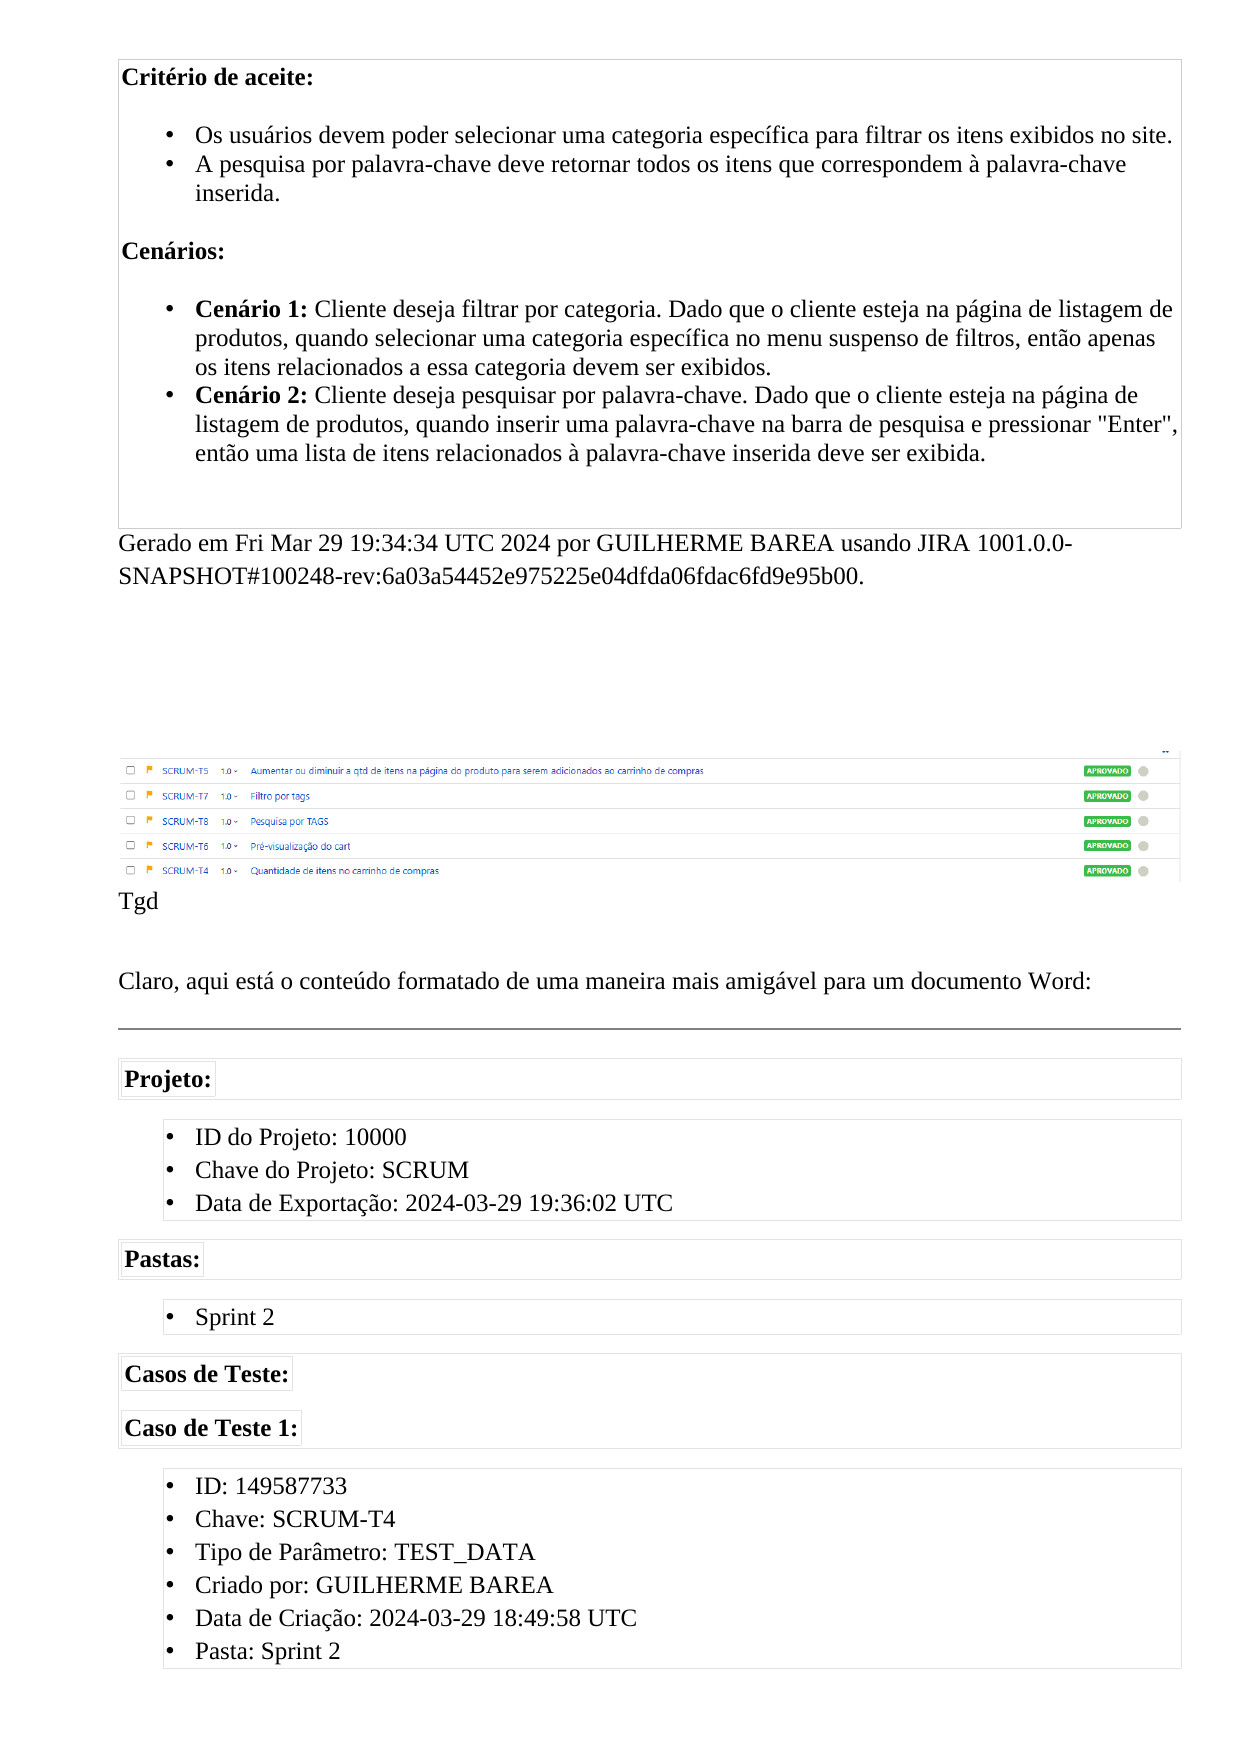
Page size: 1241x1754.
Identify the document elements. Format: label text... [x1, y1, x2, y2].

list Criado por: GUILHERME BAREA [164, 1567, 1181, 1599]
text Projeto: [119, 1059, 1181, 1099]
list Chave do Projeto: SCRUM [164, 1152, 1181, 1184]
text Gerado em Fri Mar 29 19:34:34 UTC 2024 por GUILHERME BAREA usando JIRA 1001.0.0-SNAPSHOT#100248-rev:6a03a54452e975225e04dfda06fdac6fd9e95b00. [118, 529, 1181, 590]
text Caso de Teste 1: [119, 1407, 1181, 1448]
list Data de Exportação: 2024-03-29 19:36:02 UTC [164, 1185, 1181, 1220]
list Data de Criação: 2024-03-29 18:49:58 UTC [164, 1600, 1181, 1632]
list ID do Projeto: 10000 [164, 1120, 1181, 1151]
list Tipo de Parâmetro: TEST_DATA [164, 1534, 1181, 1566]
list Chave: SCRUM-T4 [164, 1501, 1181, 1533]
list Pasta: Sprint 2 [164, 1633, 1181, 1668]
list Sprint 2 [164, 1300, 1181, 1334]
text Tgd [118, 882, 1181, 914]
list ID: 149587733 [164, 1469, 1181, 1500]
text Casos de Teste: [119, 1354, 1181, 1391]
text Claro, aqui está o conteúdo formatado de uma maneira mais amigável para um documento Word: [118, 933, 1181, 995]
table_header Critério de aceite: Os usuários devem poder selecionar uma categoria específica para filtrar os itens exibidos no site. A pesquisa por palavra-chave deve retornar todos os itens que correspondem à palavra-chave inserida. Cenários: Cenário 1: Cliente deseja filtrar por categoria. Dado que o cliente esteja na página de listagem de produtos, quando selecionar uma categoria específica no menu suspenso de filtros, então apenas os itens relacionados a essa categoria devem ser exibidos. Cenário 2: Cliente deseja pesquisar por palavra-chave. Dado que o cliente esteja na página de listagem de produtos, quando inserir uma palavra-chave na barra de pesquisa e pressionar "Enter", então uma lista de itens relacionados à palavra-chave inserida deve ser exibida. [119, 60, 1181, 528]
text Pastas: [119, 1240, 1181, 1279]
picture [118, 751, 1182, 882]
